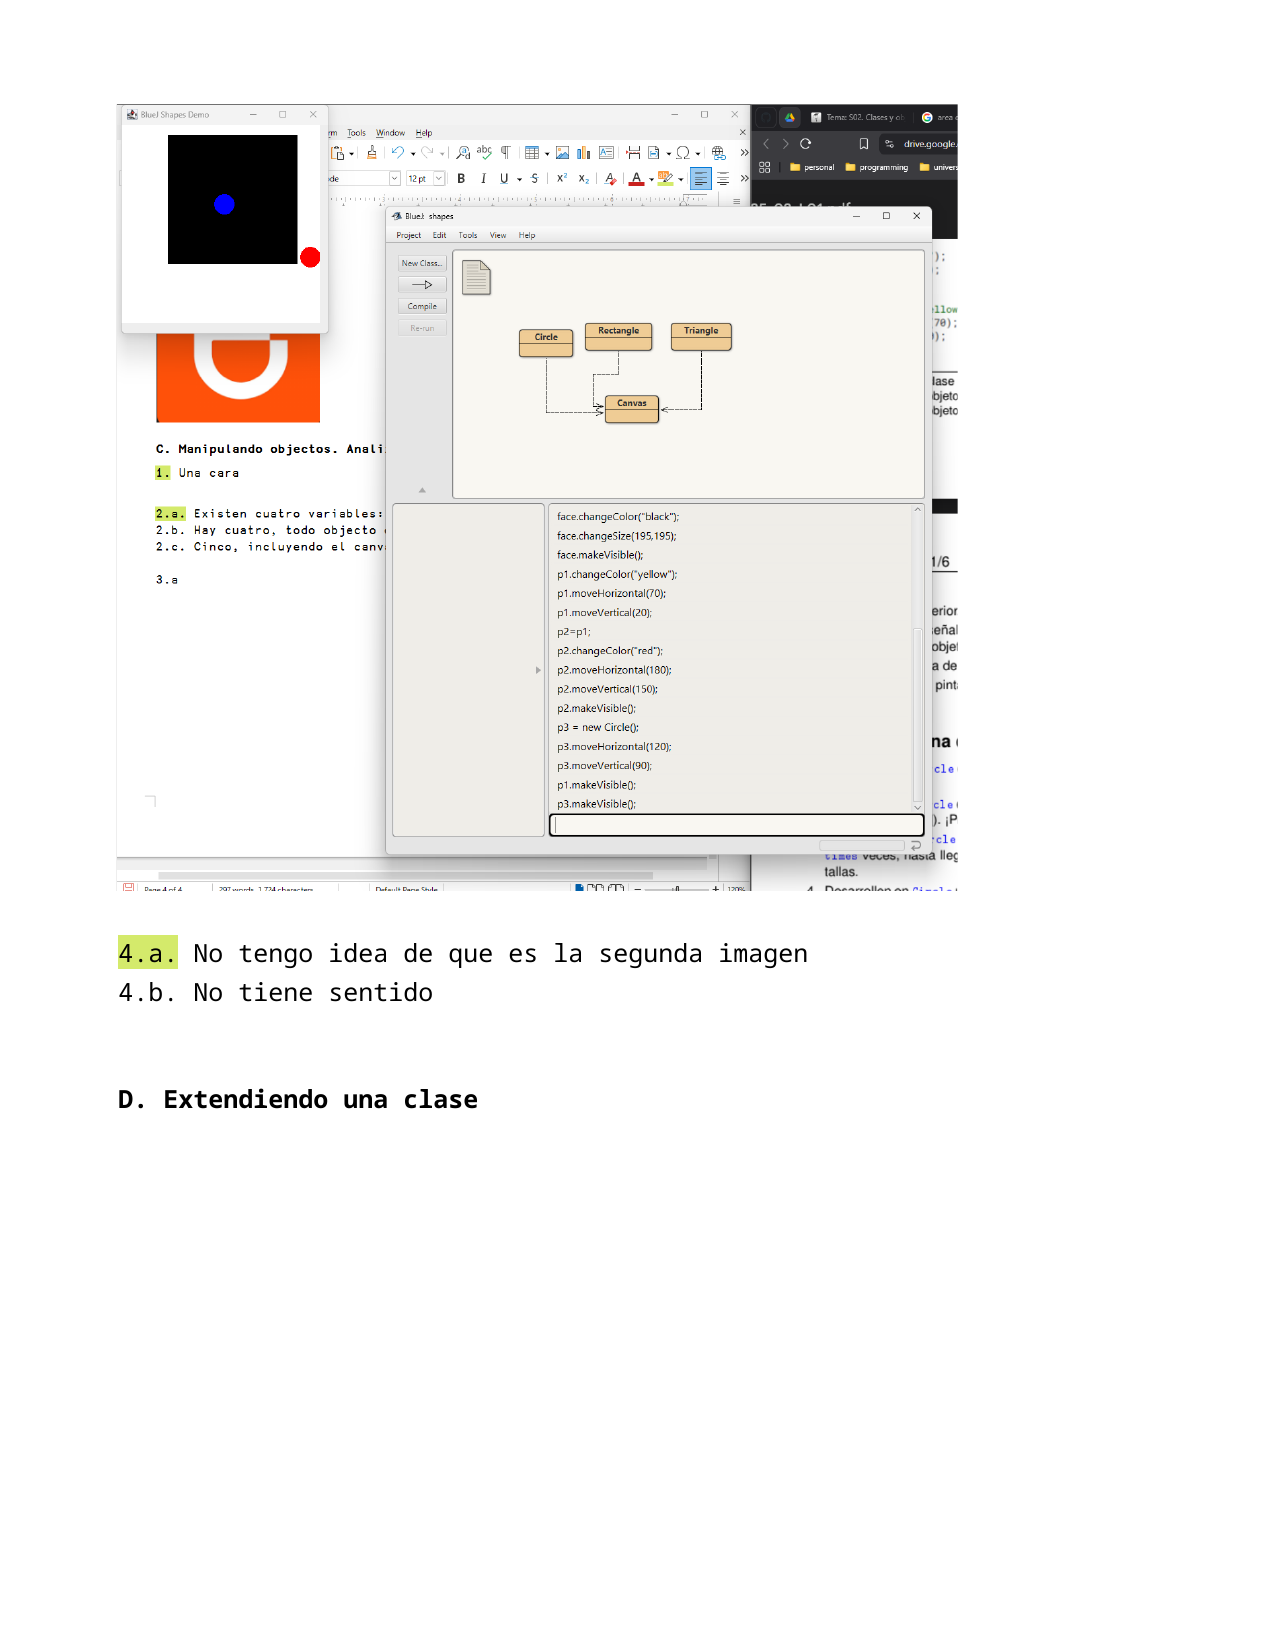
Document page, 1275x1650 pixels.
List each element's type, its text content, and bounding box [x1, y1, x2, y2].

picture [116, 104, 958, 891]
text 4.a. No tengo idea de que es la segunda imagen 4.b. No tiene sentido [118, 118, 1157, 1008]
text D. Extendiendo una clase [118, 1082, 1157, 1116]
